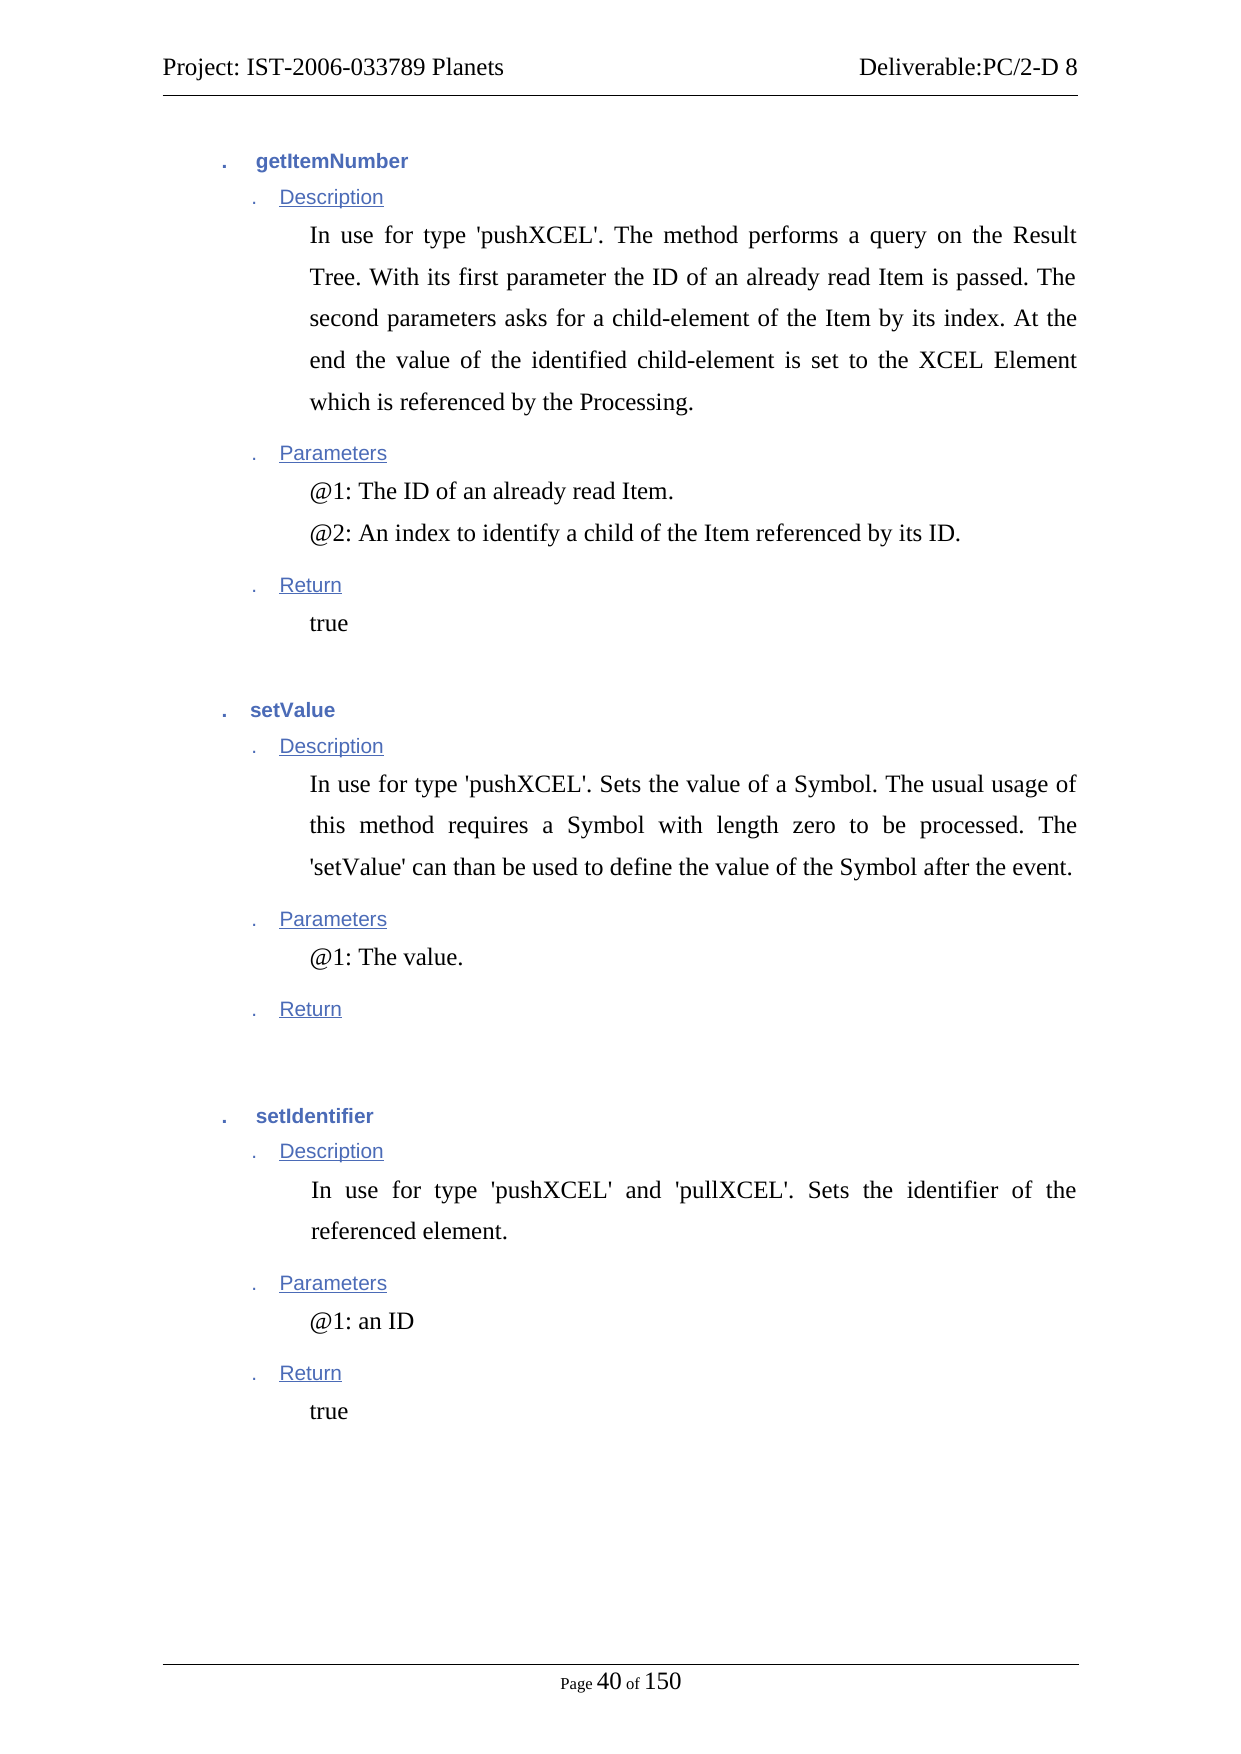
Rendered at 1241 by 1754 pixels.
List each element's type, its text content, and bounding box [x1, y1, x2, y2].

subtitle Description [162, 1140, 1078, 1163]
subtitle Parameters [162, 442, 1078, 465]
text @1: The ID of an already read Item. [309, 477, 1078, 505]
text In use for type 'pushXCEL' and 'pullXCEL'. Sets the identifier of the referenced element. [311, 1176, 1078, 1245]
subtitle setValue [162, 699, 1078, 722]
subtitle getItemNumber [162, 150, 1078, 173]
text true [309, 609, 1078, 637]
subtitle Parameters [162, 907, 1078, 931]
subtitle Parameters [162, 1271, 1078, 1294]
subtitle Return [162, 573, 1078, 596]
subtitle Return [162, 1361, 1078, 1384]
text @2: An index to identify a child of the Item referenced by its ID. [309, 519, 1078, 547]
subtitle Description [162, 186, 1078, 209]
text @1: The value. [309, 943, 1078, 971]
text true [309, 1397, 1078, 1424]
subtitle Description [162, 734, 1078, 758]
subtitle setIdentifier [162, 1104, 1078, 1127]
text In use for type 'pushXCEL'. Sets the value of a Symbol. The usual usage of this method requires a Symbol with length zero to be processed. The 'setValue' can than be used to define the value of the Symbol after the event. [309, 770, 1078, 881]
text In use for type 'pushXCEL'. The method performs a query on the Result Tree. With its first parameter the ID of an already read Item is passed. The second parameters asks for a child-element of the Item by its index. At the end the value of the identified child-element is set to the XCEL Element which is referenced by the Processing. [309, 221, 1078, 415]
subtitle Return [162, 997, 1078, 1020]
text @1: an ID [309, 1307, 1078, 1335]
